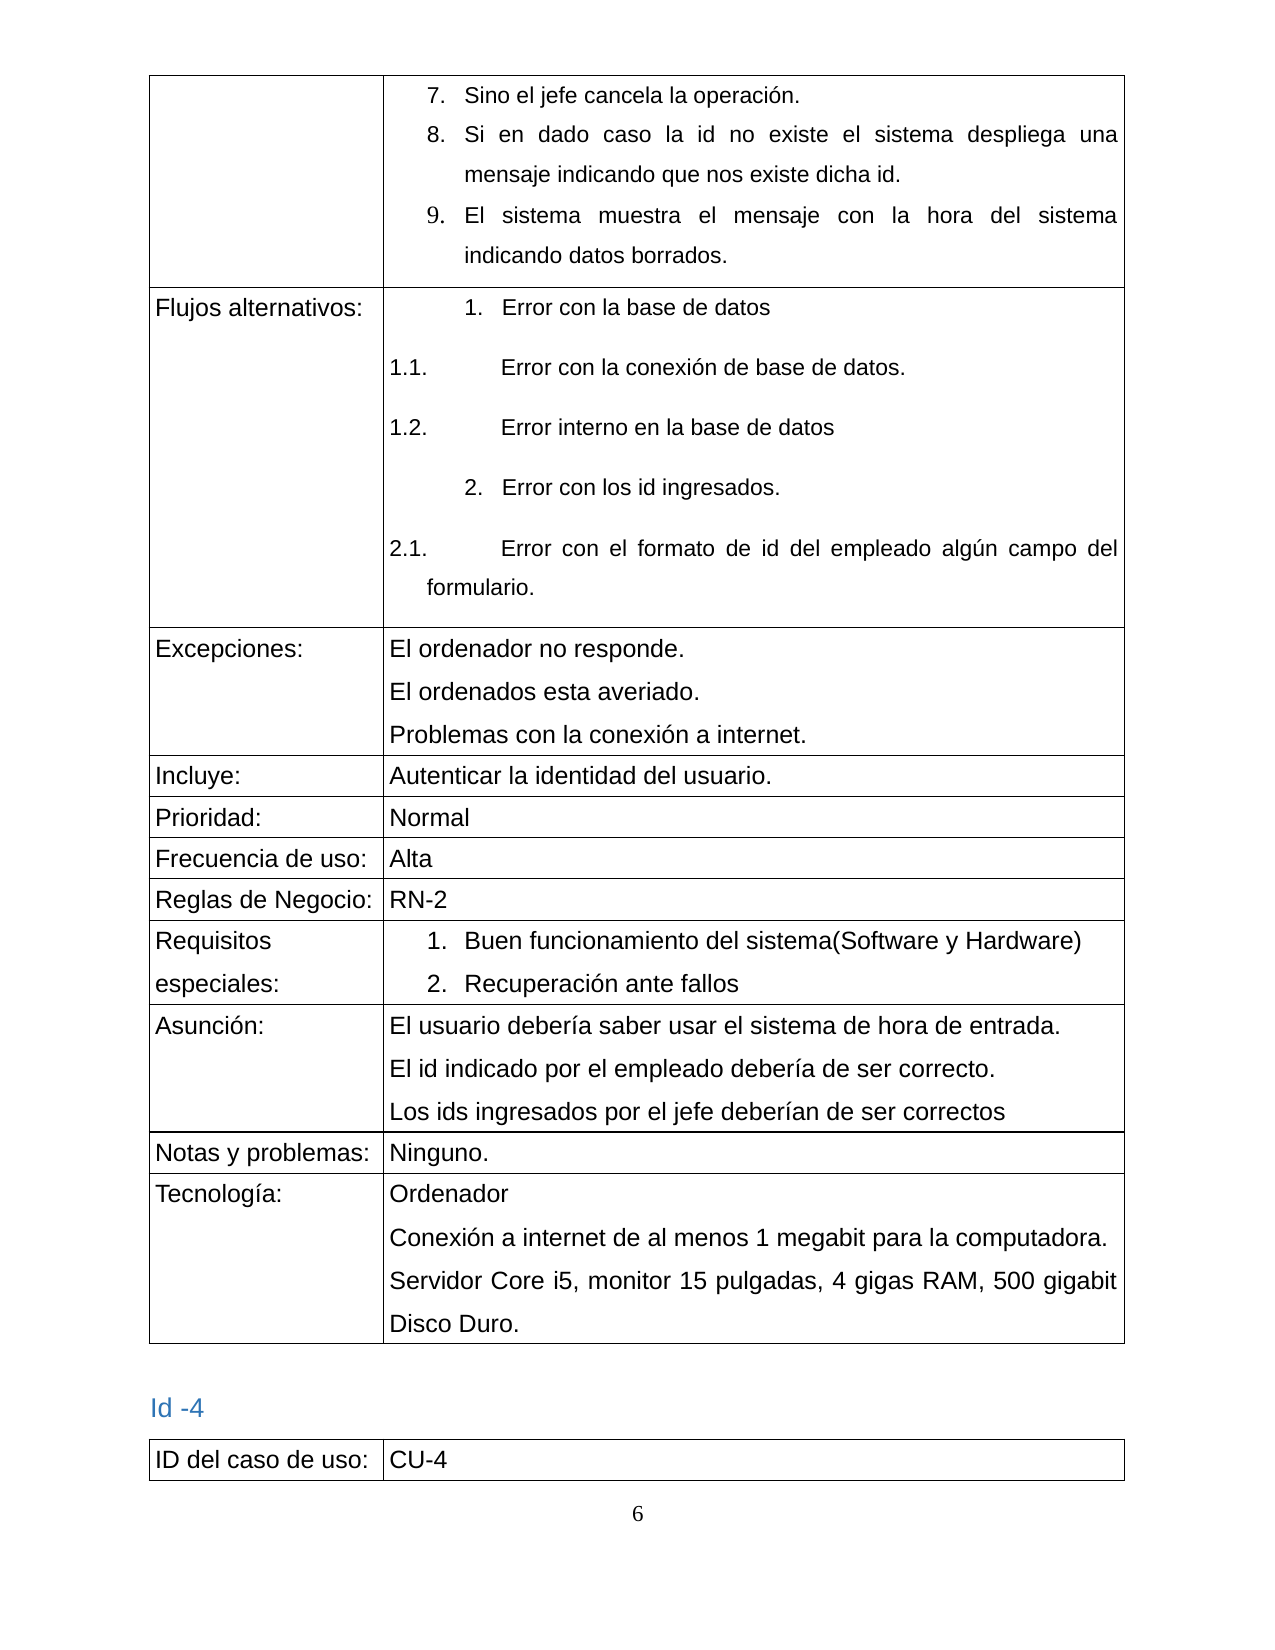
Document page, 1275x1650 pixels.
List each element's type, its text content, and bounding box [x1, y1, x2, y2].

table_cell Error con la base de datos Error con la conexión de base de datos. Error interno en la base de datos Error con los id ingresados. Error con el formato de id del empleado algún campo del formulario. [384, 288, 1124, 627]
table_cell Normal [384, 797, 1124, 837]
table_cell Flujos alternativos: [150, 288, 383, 627]
table_cell Tecnología: [150, 1174, 383, 1343]
table_cell Ninguno. [384, 1133, 1124, 1173]
table_cell El ordenador no responde. El ordenados esta averiado. Problemas con la conexión a internet. [384, 628, 1124, 754]
table_cell Prioridad: [150, 797, 383, 837]
table_header ID del caso de uso: [150, 1440, 383, 1480]
table_cell Ordenador Conexión a internet de al menos 1 megabit para la computadora. Servidor Core i5, monitor 15 pulgadas, 4 gigas RAM, 500 gigabit Disco Duro. [384, 1174, 1124, 1343]
table_cell Alta [384, 838, 1124, 878]
table_cell Buen funcionamiento del sistema(Software y Hardware) Recuperación ante fallos [384, 921, 1124, 1004]
table_cell RN-2 [384, 879, 1124, 919]
table_cell El usuario debería saber usar el sistema de hora de entrada. El id indicado por el empleado debería de ser correcto. Los ids ingresados por el jefe deberían de ser correctos [384, 1005, 1124, 1131]
table_cell Incluye: [150, 756, 383, 796]
table_cell Requisitos especiales: [150, 921, 383, 1004]
table_header CU-4 [384, 1440, 1124, 1480]
table_cell Frecuencia de uso: [150, 838, 383, 878]
table_cell Excepciones: [150, 628, 383, 754]
table_cell Autenticar la identidad del usuario. [384, 756, 1124, 796]
table_cell El empleado indica su id. El jefe selecciona selecciona la opción de eliminar emplado. El jefe procede a ingresar el id del empleado. El hace clik en el botón de eliminar. El sistema valida que no hayan errores en el formato de los datos ingresados. El sistema despliega un mensaje advertencia indicado el nombre y el apellido del empleado para confirmar su borrado. Sino el jefe cancela la operación. Si en dado caso la id no existe el sistema despliega una mensaje indicando que nos existe dicha id. El sistema muestra el mensaje con la hora del sistema indicando datos borrados. [384, 76, 1124, 287]
table_cell Reglas de Negocio: [150, 879, 383, 919]
table_cell Notas y problemas: [150, 1133, 383, 1173]
table_cell [150, 76, 383, 287]
subtitle Id -4 [150, 1392, 1125, 1423]
table_cell Asunción: [150, 1005, 383, 1131]
